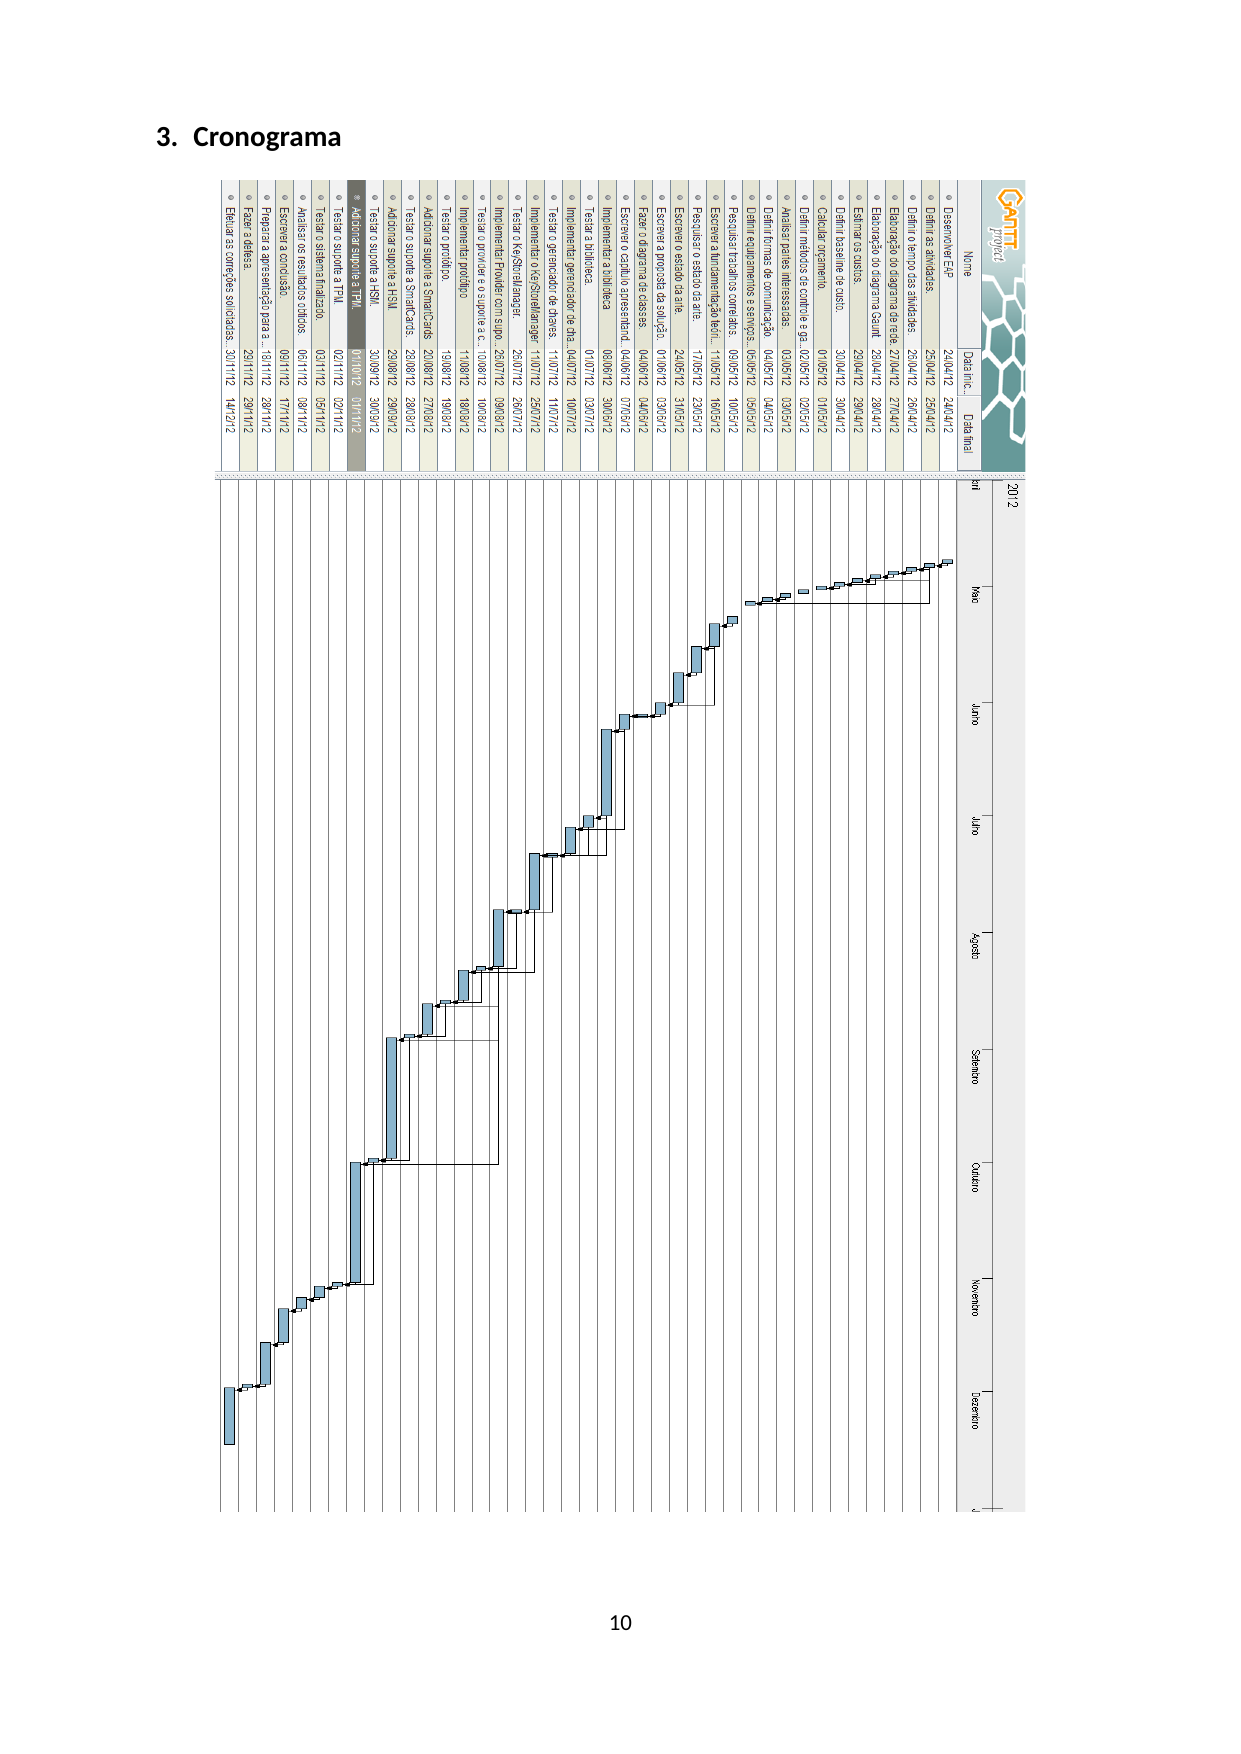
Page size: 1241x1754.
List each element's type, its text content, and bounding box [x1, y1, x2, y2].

picture [214, 180, 1026, 1512]
list Cronograma [156, 118, 1122, 154]
